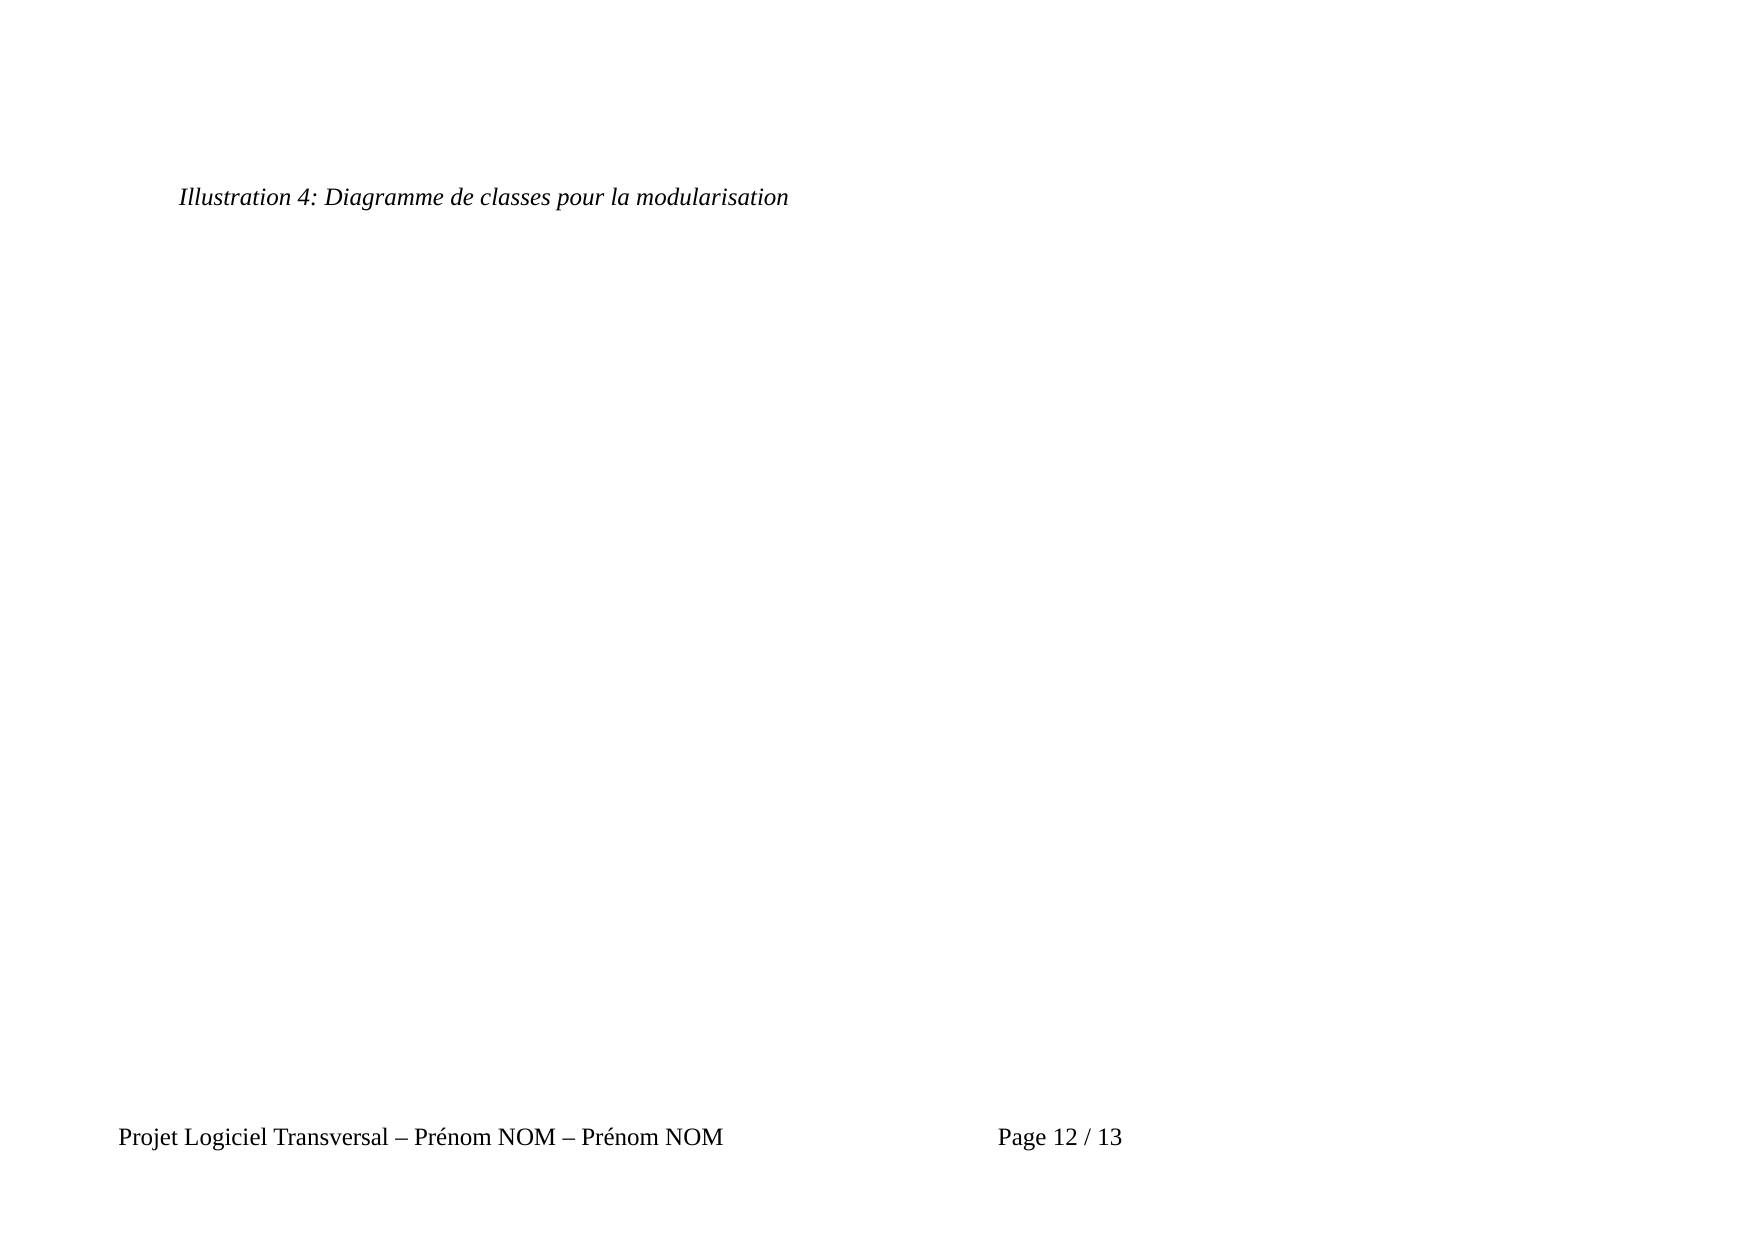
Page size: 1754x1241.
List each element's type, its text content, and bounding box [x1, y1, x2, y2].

text Illustration 4: Diagramme de classes pour la modularisation [179, 182, 1575, 211]
